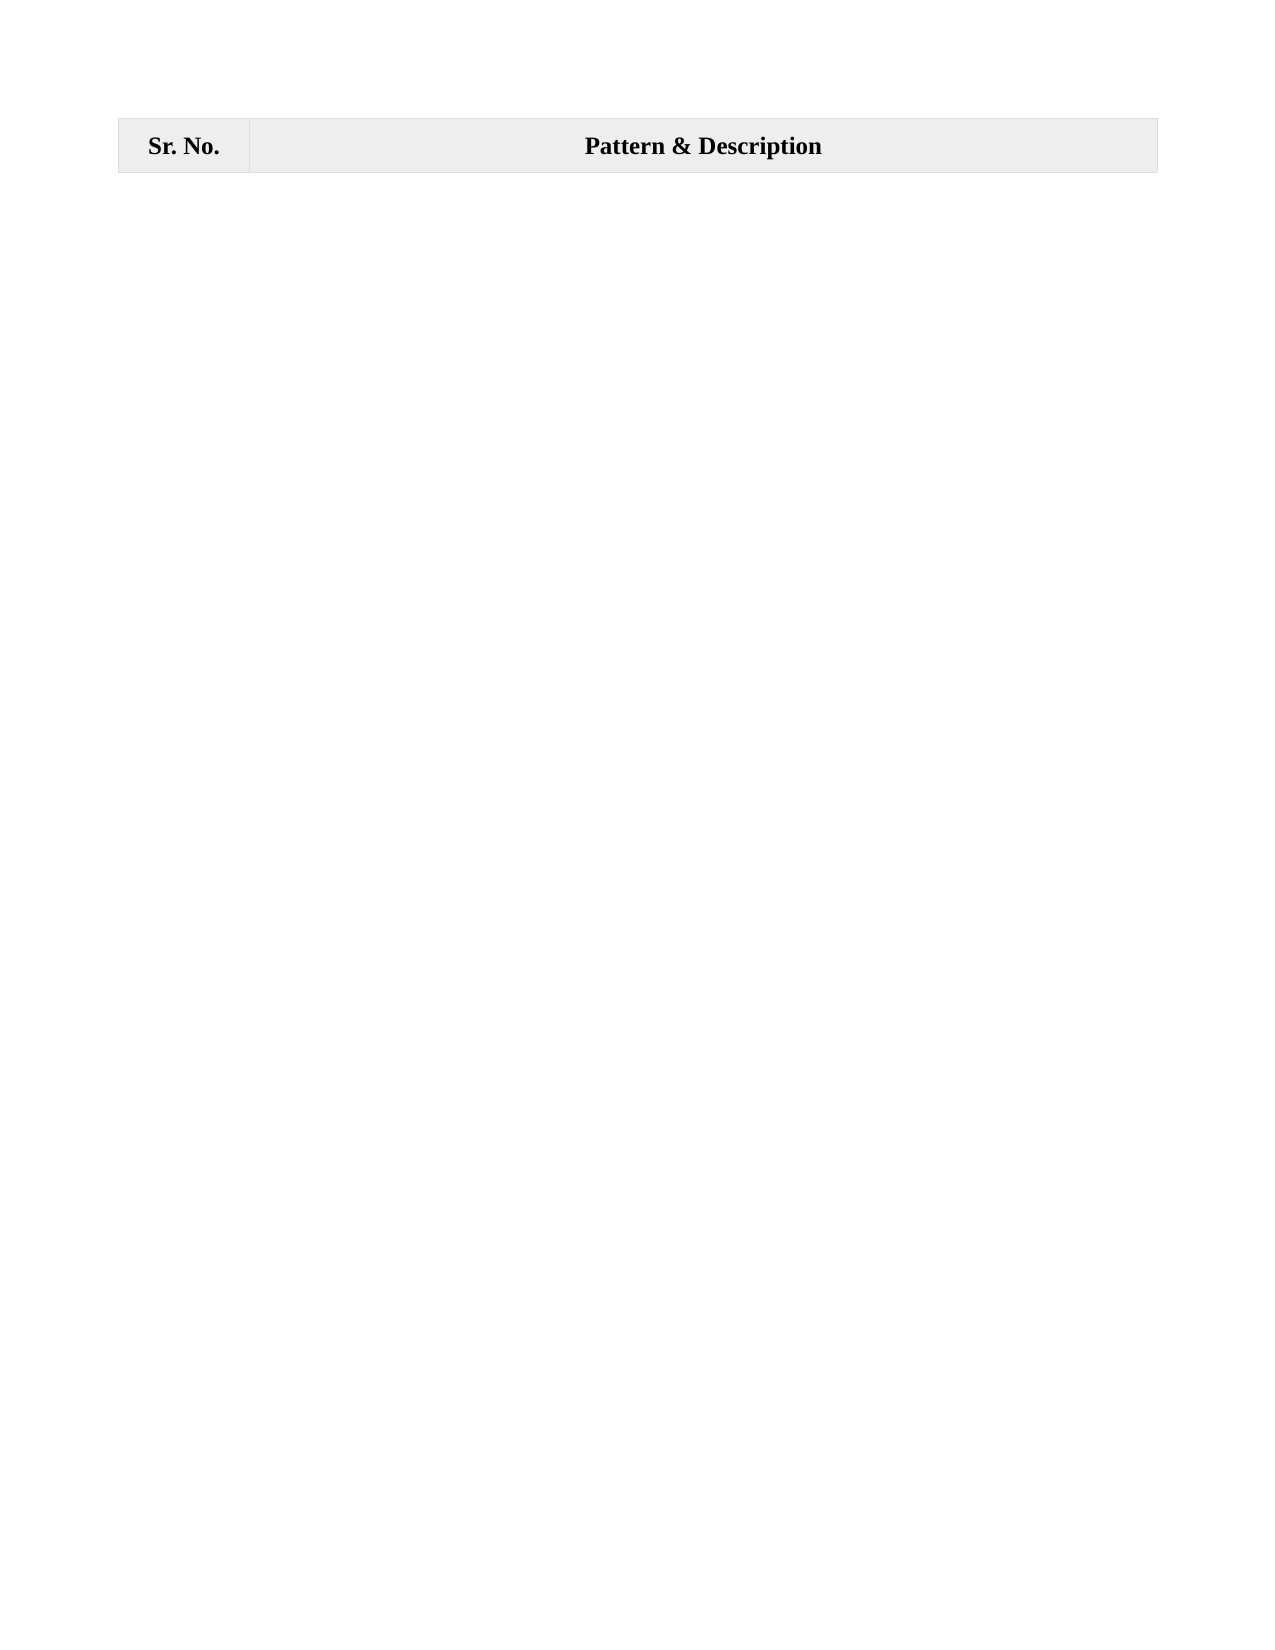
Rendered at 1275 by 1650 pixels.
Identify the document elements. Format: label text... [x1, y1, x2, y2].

table_header Sr. No. [119, 119, 249, 172]
table_header Pattern & Description [250, 119, 1157, 172]
